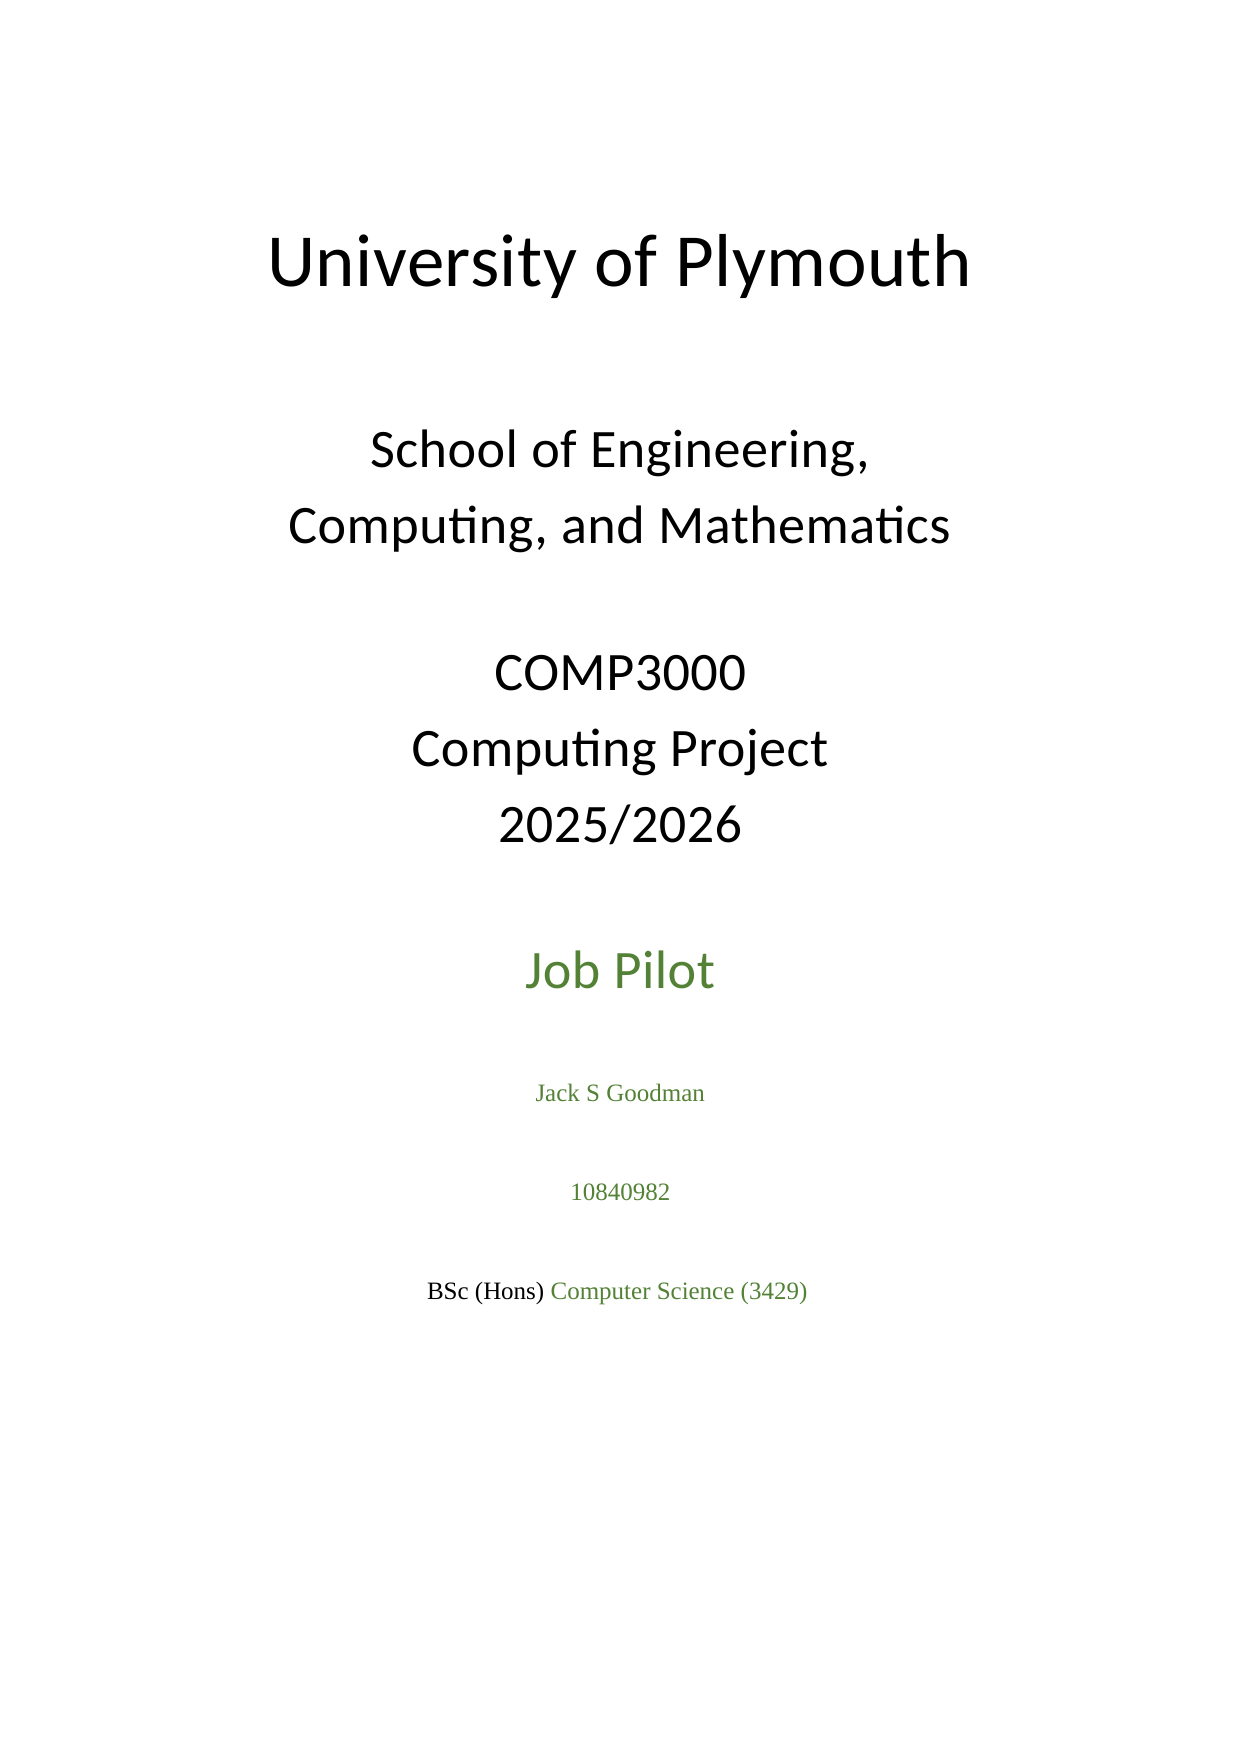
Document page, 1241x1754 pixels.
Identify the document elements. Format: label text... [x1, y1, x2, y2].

text University of Plymouth [118, 214, 1122, 306]
text Computing Project [118, 713, 1122, 780]
text Jack S Goodman [118, 1078, 1122, 1107]
text School of Engineering, [118, 415, 1122, 481]
text COMP3000 [118, 637, 1122, 704]
text Computing, and Mathematics [118, 491, 1122, 557]
text 10840982 [118, 1177, 1122, 1206]
text 2025/2026 [118, 789, 1122, 856]
text BSc (Hons) Computer Science (3429) [118, 1276, 1122, 1305]
text Job Pilot [118, 936, 1122, 1002]
